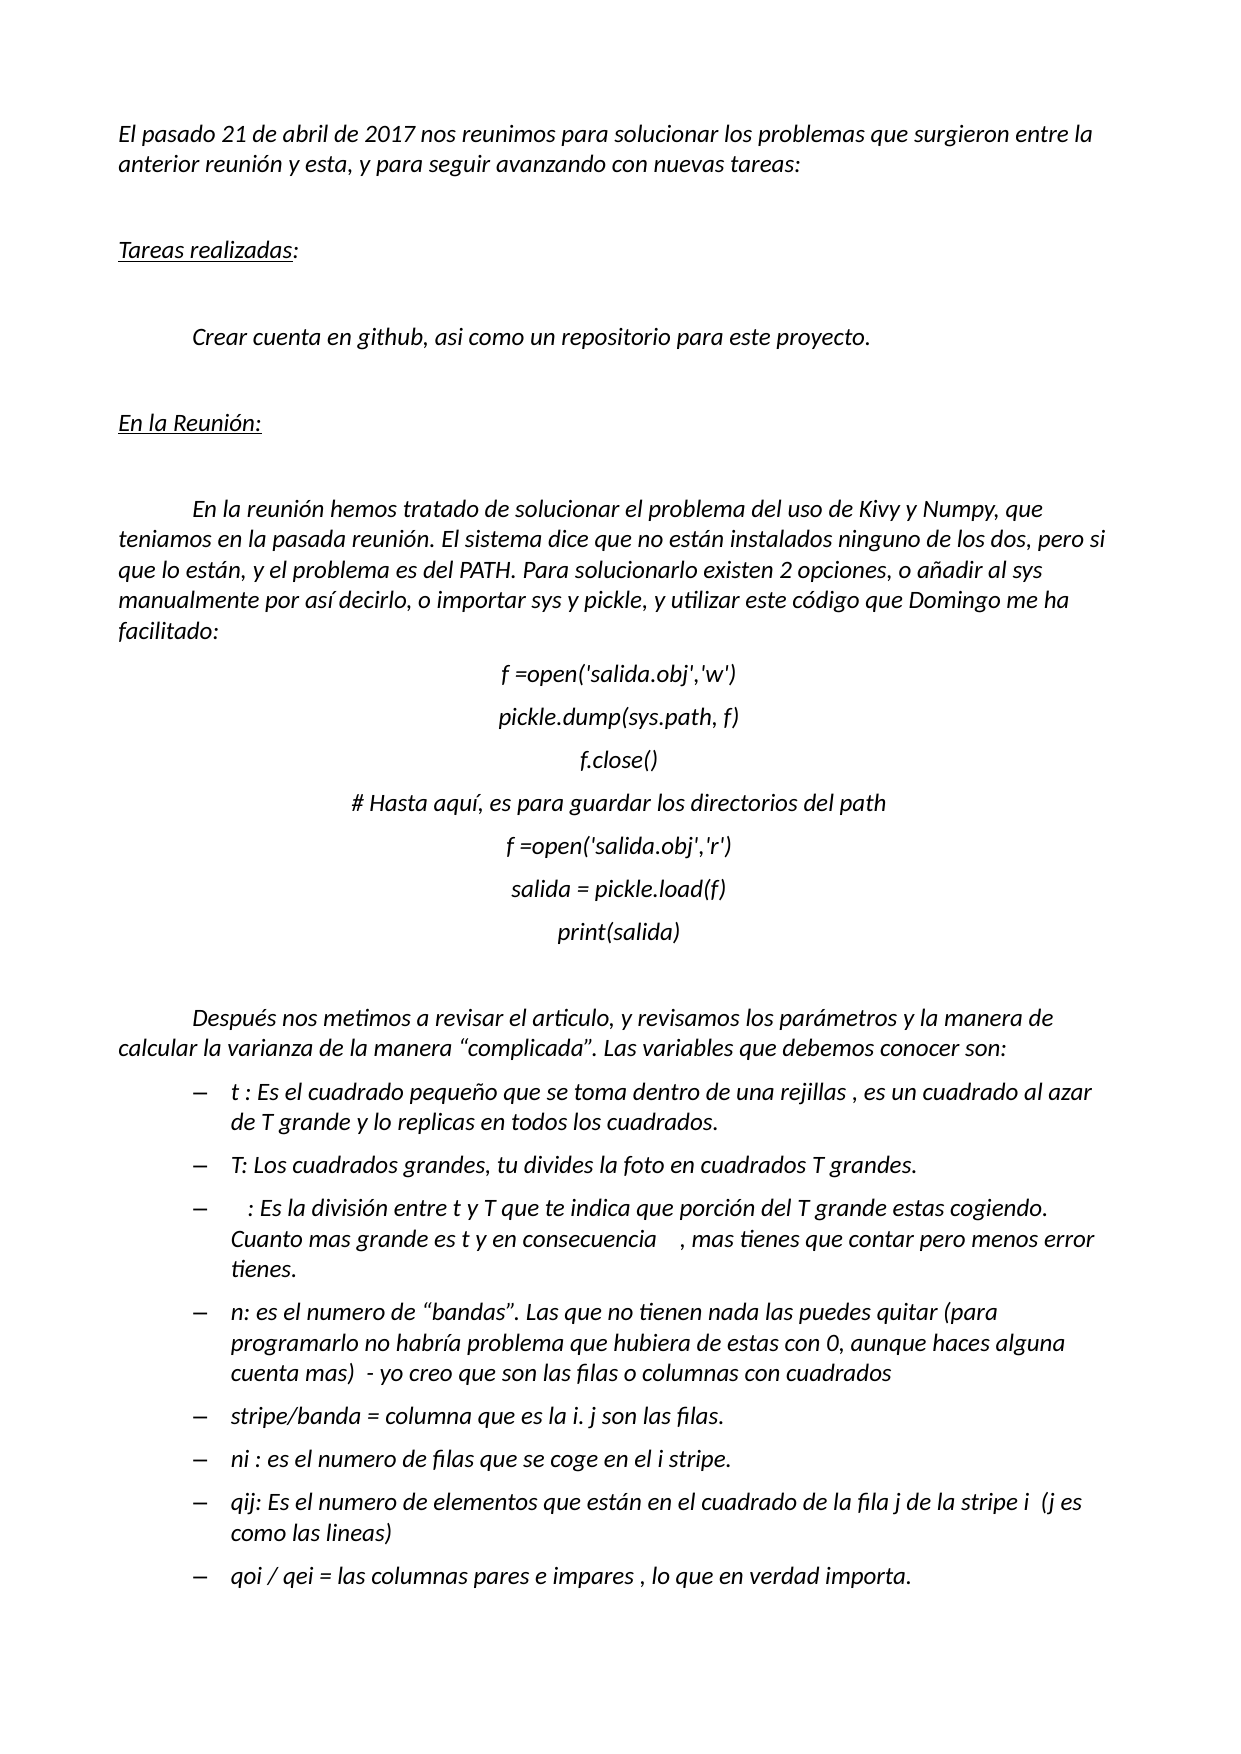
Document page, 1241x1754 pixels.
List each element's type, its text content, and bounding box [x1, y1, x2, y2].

list qoi / qei = las columnas pares e impares , lo que en verdad importa. [193, 1560, 1122, 1590]
list t : Es el cuadrado pequeño que se toma dentro de una rejillas , es un cuadrado al azar de T grande y lo replicas en todos los cuadrados. [193, 1076, 1122, 1137]
text El pasado 21 de abril de 2017 nos reunimos para solucionar los problemas que surgieron entre la anterior reunión y esta, y para seguir avanzando con nuevas tareas: [118, 118, 1122, 179]
text Después nos metimos a revisar el articulo, y revisamos los parámetros y la manera de calcular la varianza de la manera “complicada”. Las variables que debemos conocer son: [118, 1002, 1122, 1063]
text salida = pickle.load(f) [118, 873, 1122, 903]
text Crear cuenta en github, asi como un repositorio para este proyecto. [118, 321, 1122, 351]
text f =open('salida.obj','r') [118, 830, 1122, 861]
text f.close() [118, 744, 1122, 774]
list ni : es el numero de filas que se coge en el i stripe. [193, 1443, 1122, 1474]
text print(salida) [118, 916, 1122, 947]
text pickle.dump(sys.path, f) [118, 701, 1122, 731]
text # Hasta aquí, es para guardar los directorios del path [118, 787, 1122, 817]
text Tareas realizadas: [118, 235, 1122, 265]
list T: Los cuadrados grandes, tu divides la foto en cuadrados T grandes. [193, 1149, 1122, 1180]
list qij: Es el numero de elementos que están en el cuadrado de la fila j de la stripe i (j es como las lineas) [193, 1486, 1122, 1547]
list stripe/banda = columna que es la i. j son las filas. [193, 1400, 1122, 1431]
list n: es el numero de “bandas”. Las que no tienen nada las puedes quitar (para programarlo no habría problema que hubiera de estas con 0, aunque haces alguna cuenta mas) - yo creo que son las filas o columnas con cuadrados [193, 1296, 1122, 1388]
text f =open('salida.obj','w') [118, 658, 1122, 688]
text En la Reunión: [118, 407, 1122, 437]
text En la reunión hemos tratado de solucionar el problema del uso de Kivy y Numpy, que teniamos en la pasada reunión. El sistema dice que no están instalados ninguno de los dos, pero si que lo están, y el problema es del PATH. Para solucionarlo existen 2 opciones, o añadir al sys manualmente por así decirlo, o importar sys y pickle, y utilizar este código que Domingo me ha facilitado: [118, 493, 1122, 645]
list : Es la división entre t y T que te indica que porción del T grande estas cogiendo. Cuanto mas grande es t y en consecuencia , mas tienes que contar pero menos error tienes. [193, 1192, 1122, 1284]
